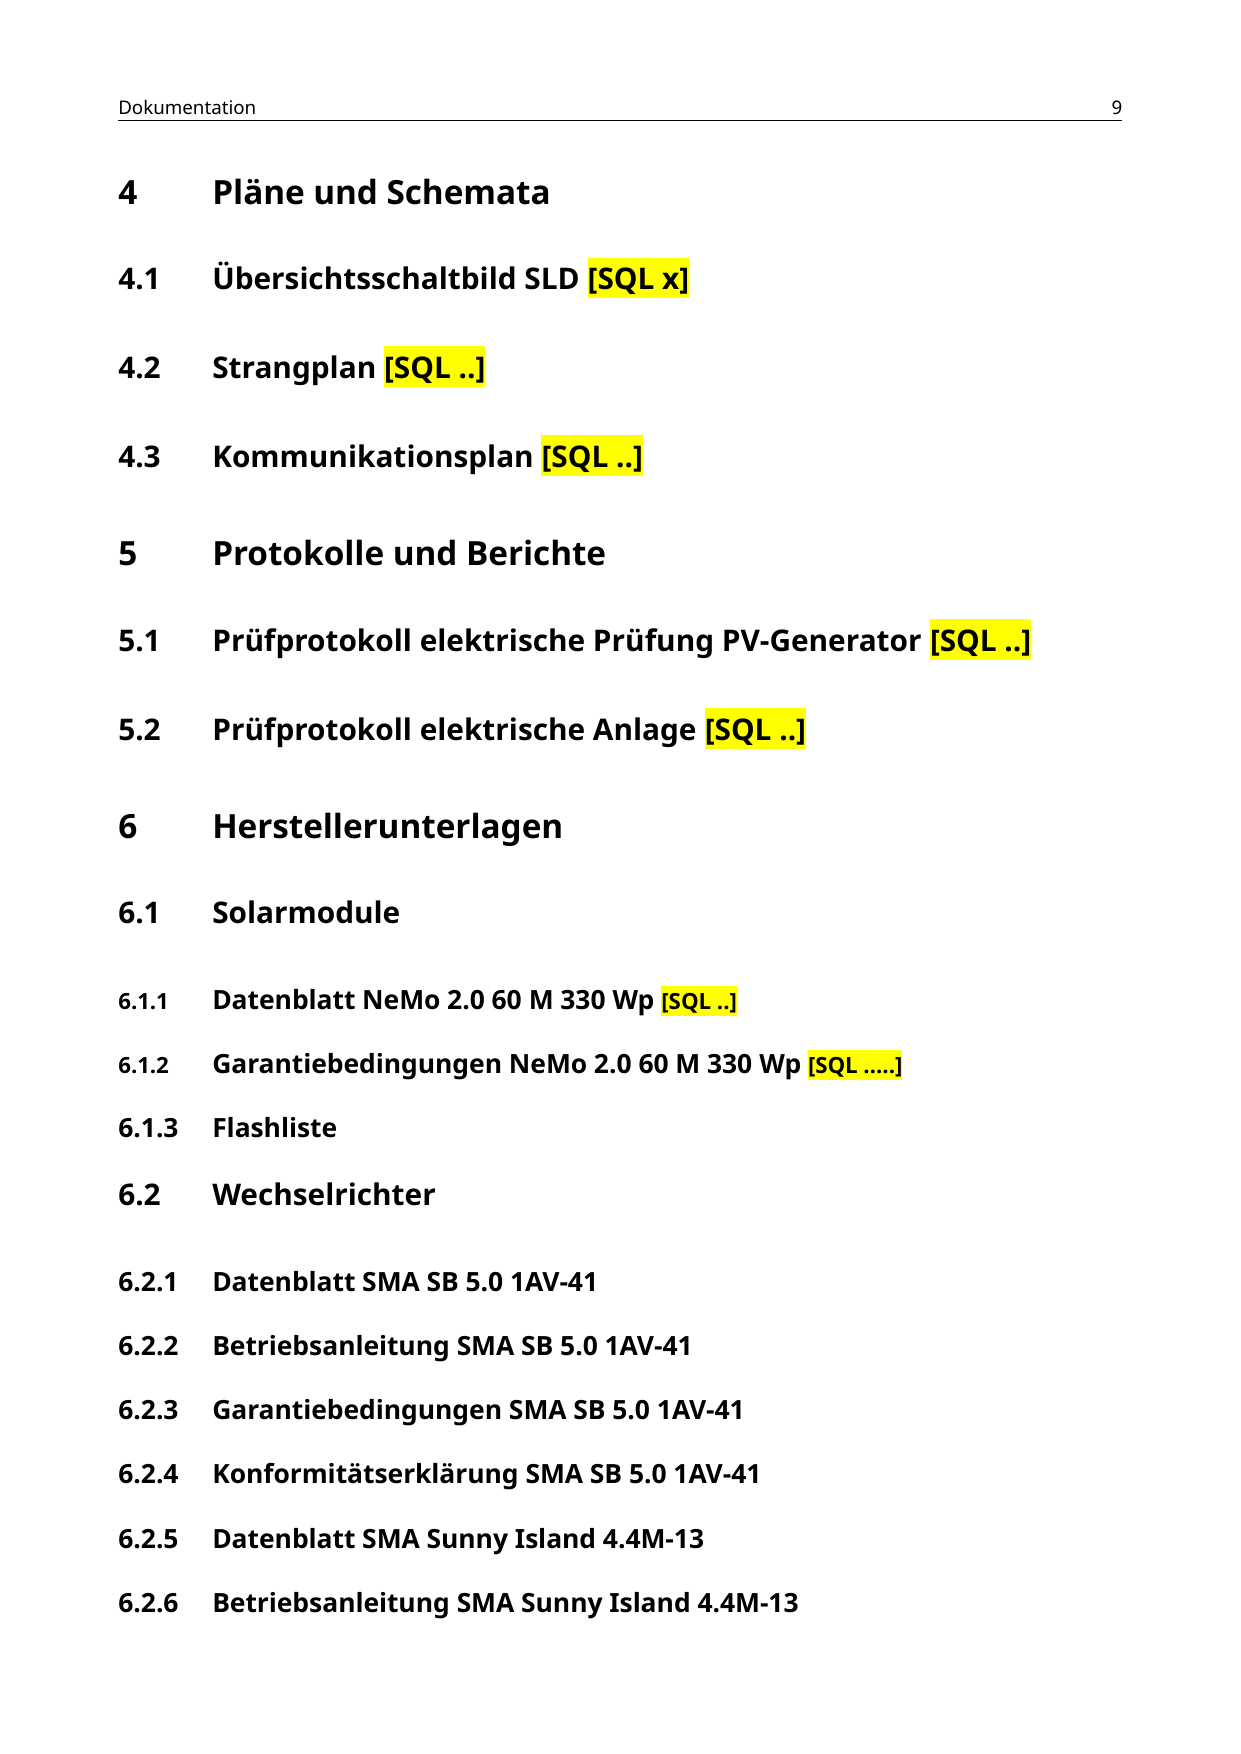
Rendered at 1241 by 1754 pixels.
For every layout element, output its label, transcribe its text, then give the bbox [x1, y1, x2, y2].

subtitle Kommunikationsplan [SQL ..] [118, 435, 1122, 476]
subtitle Datenblatt SMA Sunny Island 4.4M-13 [118, 1520, 1122, 1556]
subtitle Konformitätserklärung SMA SB 5.0 1AV-41 [118, 1456, 1122, 1492]
subtitle Prüfprotokoll elektrische Anlage [SQL ..] [118, 708, 1122, 749]
subtitle Betriebsanleitung SMA Sunny Island 4.4M-13 [118, 1584, 1122, 1620]
subtitle Betriebsanleitung SMA SB 5.0 1AV-41 [118, 1327, 1122, 1363]
subtitle Übersichtsschaltbild SLD [SQL x] [118, 257, 1122, 298]
subtitle Herstellerunterlagen [118, 803, 1122, 848]
subtitle Pläne und Schemata [118, 168, 1122, 214]
subtitle Garantiebedingungen NeMo 2.0 60 M 330 Wp [SQL …..] [118, 1045, 1122, 1081]
subtitle Strangplan [SQL ..] [118, 346, 1122, 387]
subtitle Datenblatt SMA SB 5.0 1AV-41 [118, 1263, 1122, 1299]
subtitle Datenblatt NeMo 2.0 60 M 330 Wp [SQL ..] [118, 981, 1122, 1017]
subtitle Wechselrichter [118, 1174, 1122, 1214]
subtitle Protokolle und Berichte [118, 530, 1122, 576]
subtitle Garantiebedingungen SMA SB 5.0 1AV-41 [118, 1391, 1122, 1427]
subtitle Prüfprotokoll elektrische Prüfung PV-Generator [SQL ..] [118, 619, 1122, 660]
subtitle Solarmodule [118, 892, 1122, 933]
subtitle Flashliste [118, 1109, 1122, 1146]
